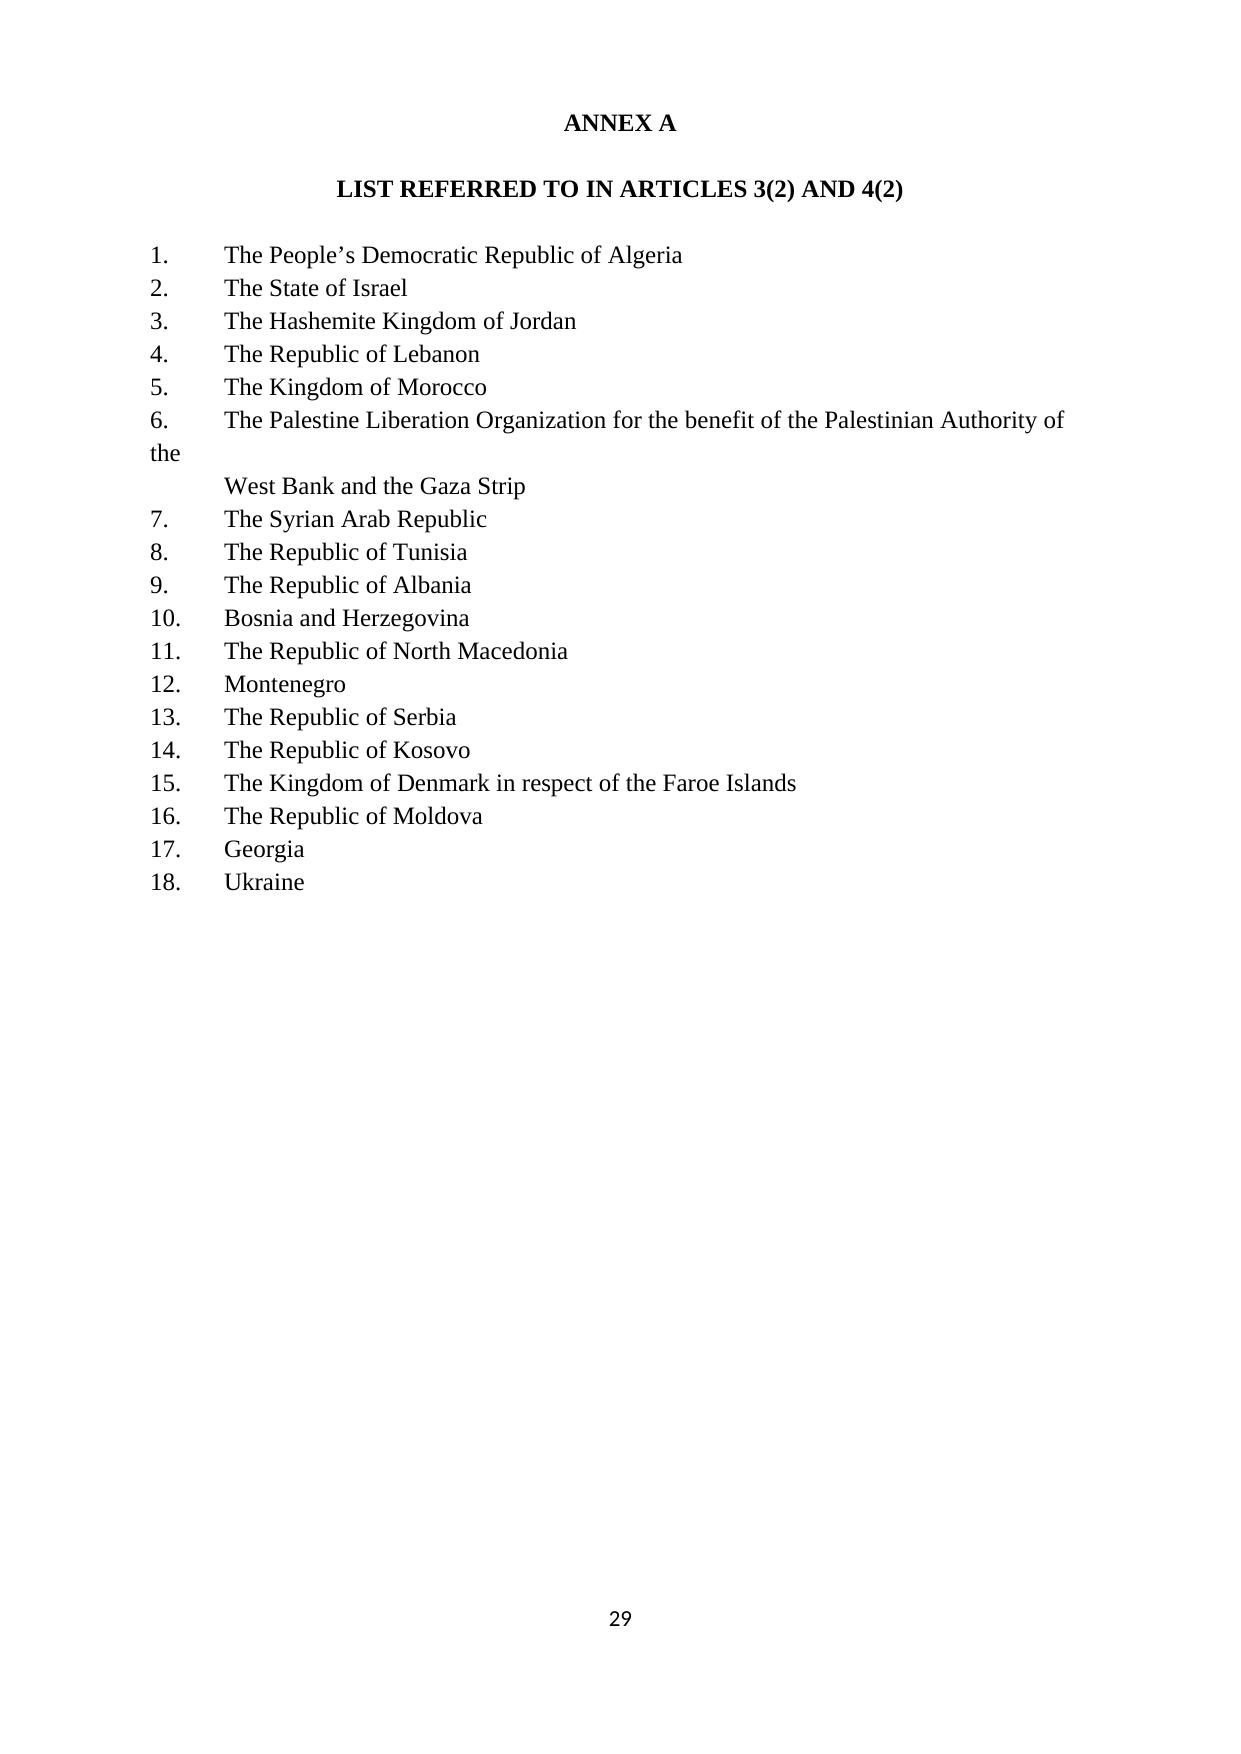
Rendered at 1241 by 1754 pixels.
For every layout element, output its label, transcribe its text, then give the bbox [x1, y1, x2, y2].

text West Bank and the Gaza Strip [150, 471, 1090, 500]
list The Kingdom of Denmark in respect of the Faroe Islands [150, 768, 1090, 797]
list The Republic of Moldova [150, 801, 1090, 830]
list The Republic of North Macedonia [150, 636, 1090, 665]
list Georgia [150, 834, 1090, 863]
list Ukraine [150, 867, 1090, 896]
list Montenegro [150, 669, 1090, 698]
list Bosnia and Herzegovina [150, 603, 1090, 632]
list The People’s Democratic Republic of Algeria [150, 240, 1090, 269]
list The Hashemite Kingdom of Jordan [150, 306, 1090, 335]
list The State of Israel [150, 273, 1090, 302]
list The Palestine Liberation Organization for the benefit of the Palestinian Authority of the [150, 405, 1090, 467]
list The Syrian Arab Republic [150, 504, 1090, 533]
list The Kingdom of Morocco [150, 372, 1090, 401]
list The Republic of Serbia [150, 702, 1090, 731]
list The Republic of Kosovo [150, 735, 1090, 764]
list The Republic of Lebanon [150, 339, 1090, 368]
list The Republic of Tunisia [150, 537, 1090, 566]
text List referred to in Articles 3(2) and 4(2) [150, 174, 1090, 203]
text Annex A [150, 108, 1090, 137]
list The Republic of Albania [150, 570, 1090, 599]
